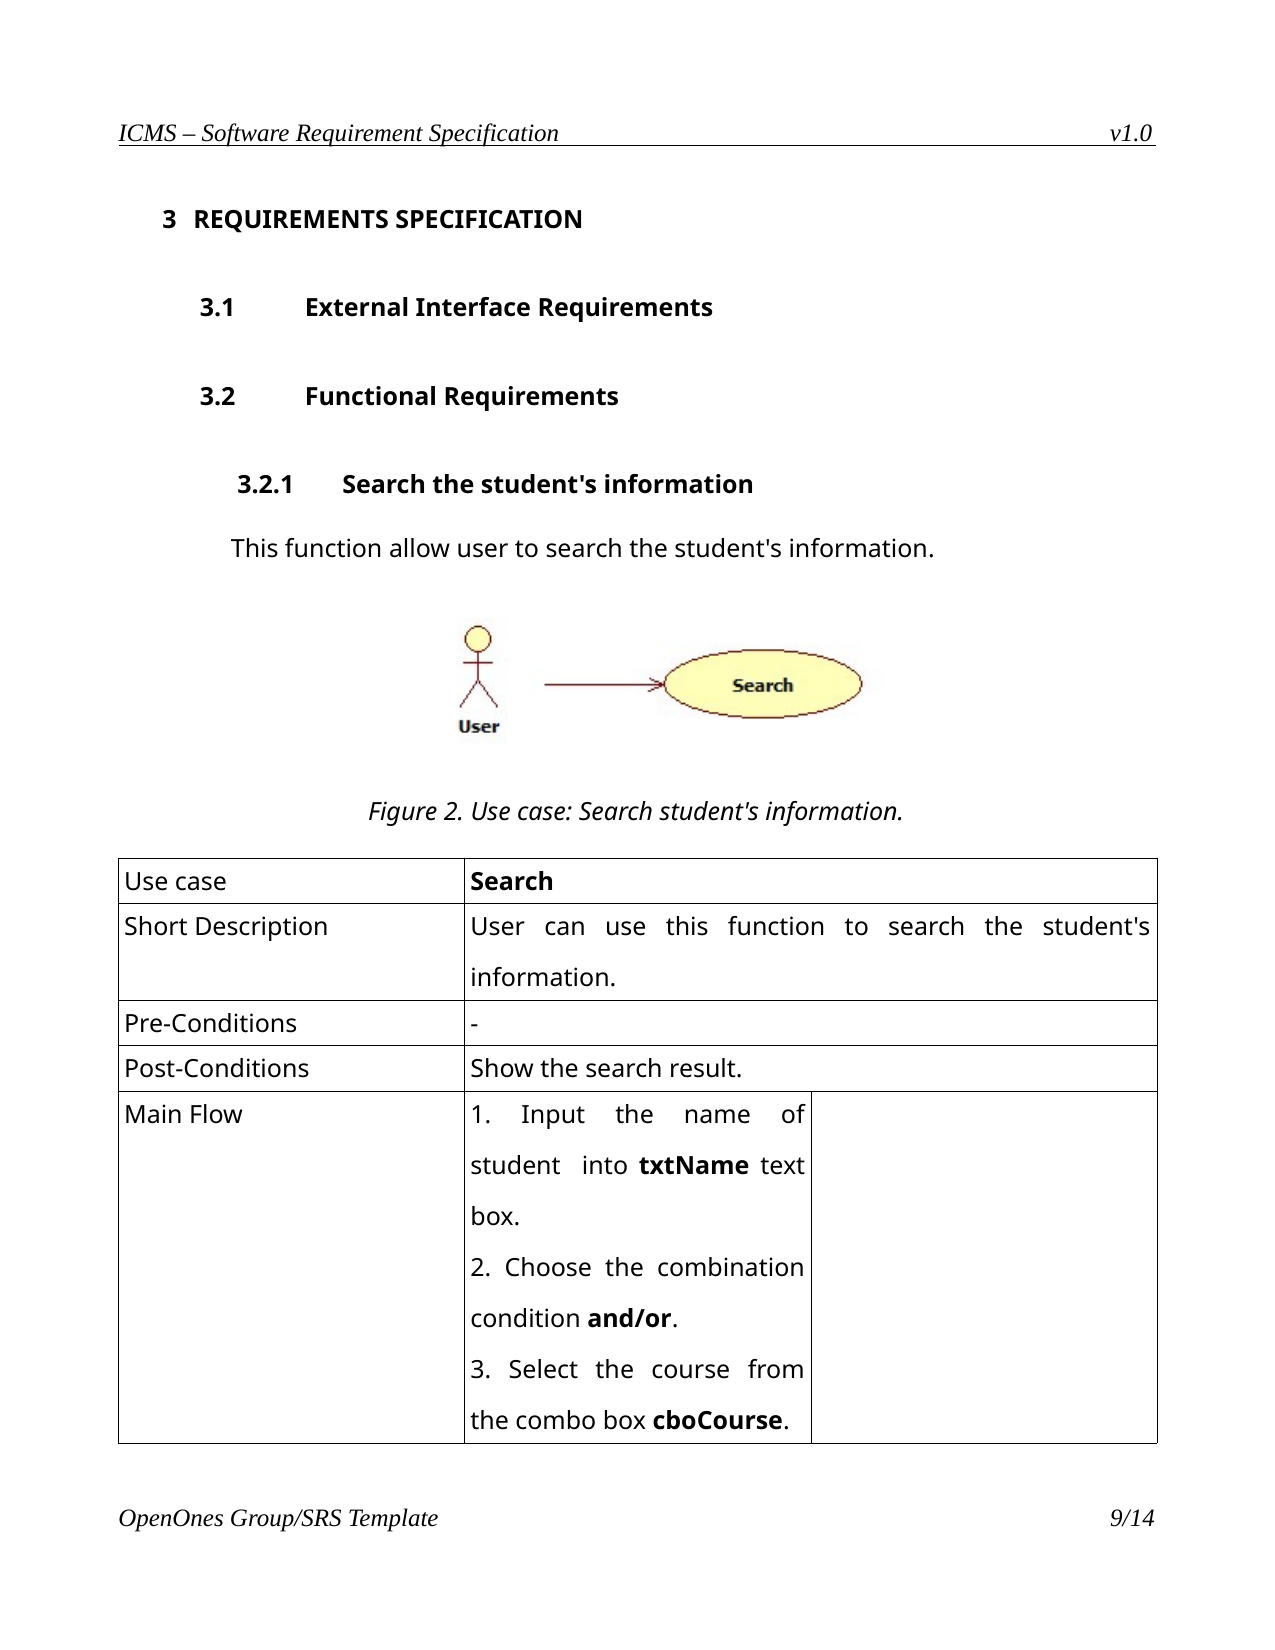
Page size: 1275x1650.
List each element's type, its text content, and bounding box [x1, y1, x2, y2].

subtitle REQUIREMENTS SPECIFICATION [156, 201, 1157, 235]
subtitle Functional Requirements [193, 378, 1157, 412]
table_cell Show the search result. [465, 1046, 1157, 1091]
list This function allow user to search the student's information. [193, 531, 1157, 564]
picture [382, 594, 893, 777]
subtitle Search the student's information [231, 467, 1157, 501]
table_cell User can use this function to search the student's information. [465, 904, 1157, 1000]
subtitle External Interface Requirements [193, 290, 1157, 324]
table_cell Short Description [119, 904, 464, 1000]
text Figure 2. Use case: Search student's information. [118, 594, 1157, 828]
table_header Use case [119, 859, 464, 903]
table_cell [812, 1092, 1157, 1443]
table_cell Post-Conditions [119, 1046, 464, 1091]
table_cell Main Flow [119, 1092, 464, 1443]
table_header Search [465, 859, 1157, 903]
table_cell 1. Input the name of student into txtName text box. 2. Choose the combination condition and/or. 3. Select the course from the combo box cboCourse. [465, 1092, 811, 1443]
table_cell - [465, 1001, 1157, 1045]
table_cell Pre-Conditions [119, 1001, 464, 1045]
